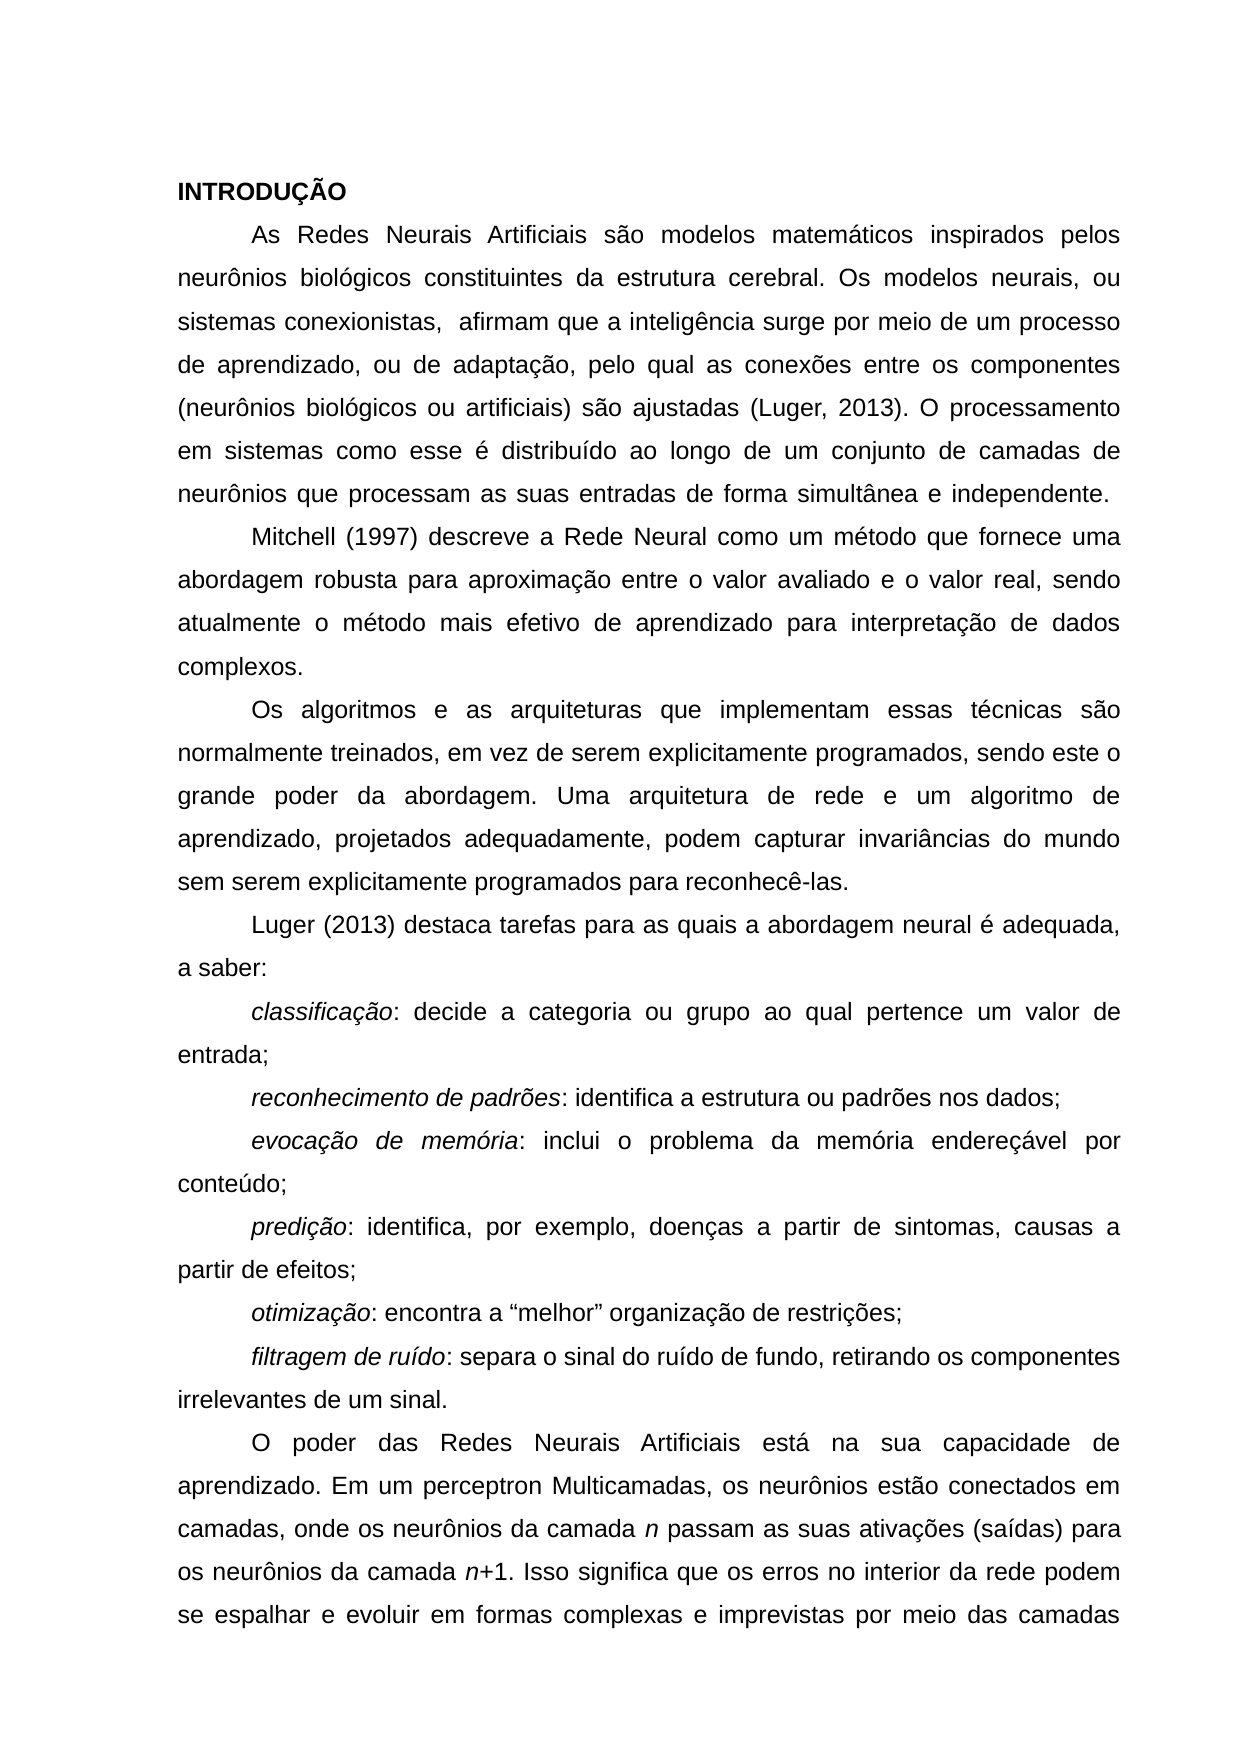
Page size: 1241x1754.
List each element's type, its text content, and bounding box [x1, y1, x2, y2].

text predição: identifica, por exemplo, doenças a partir de sintomas, causas a partir de efeitos; [177, 1212, 1122, 1284]
text reconhecimento de padrões: identifica a estrutura ou padrões nos dados; [177, 1083, 1122, 1112]
text evocação de memória: inclui o problema da memória endereçável por conteúdo; [177, 1126, 1122, 1198]
text As Redes Neurais Artificiais são modelos matemáticos inspirados pelos neurônios biológicos constituintes da estrutura cerebral. Os modelos neurais, ou sistemas conexionistas, afirmam que a inteligência surge por meio de um processo de aprendizado, ou de adaptação, pelo qual as conexões entre os componentes (neurônios biológicos ou artificiais) são ajustadas (Luger, 2013). O processamento em sistemas como esse é distribuído ao longo de um conjunto de camadas de neurônios que processam as suas entradas de forma simultânea e independente. Mitchell (1997) descreve a Rede Neural como um método que fornece uma abordagem robusta para aproximação entre o valor avaliado e o valor real, sendo atualmente o método mais efetivo de aprendizado para interpretação de dados complexos. [177, 220, 1122, 680]
text filtragem de ruído: separa o sinal do ruído de fundo, retirando os componentes irrelevantes de um sinal. [177, 1342, 1122, 1413]
text INTRODUÇÃO [177, 177, 1122, 206]
text classificação: decide a categoria ou grupo ao qual pertence um valor de entrada; [177, 997, 1122, 1068]
text otimização: encontra a “melhor” organização de restrições; [177, 1298, 1122, 1327]
text O poder das Redes Neurais Artificiais está na sua capacidade de aprendizado. Em um perceptron Multicamadas, os neurônios estão conectados em camadas, onde os neurônios da camada n passam as suas ativações (saídas) para os neurônios da camada n+1. Isso significa que os erros no interior da rede podem se espalhar e evoluir em formas complexas e imprevistas por meio das camadas [177, 1428, 1122, 1629]
text Luger (2013) destaca tarefas para as quais a abordagem neural é adequada, a saber: [177, 910, 1122, 982]
text Os algoritmos e as arquiteturas que implementam essas técnicas são normalmente treinados, em vez de serem explicitamente programados, sendo este o grande poder da abordagem. Uma arquitetura de rede e um algoritmo de aprendizado, projetados adequadamente, podem capturar invariâncias do mundo sem serem explicitamente programados para reconhecê-las. [177, 695, 1122, 896]
